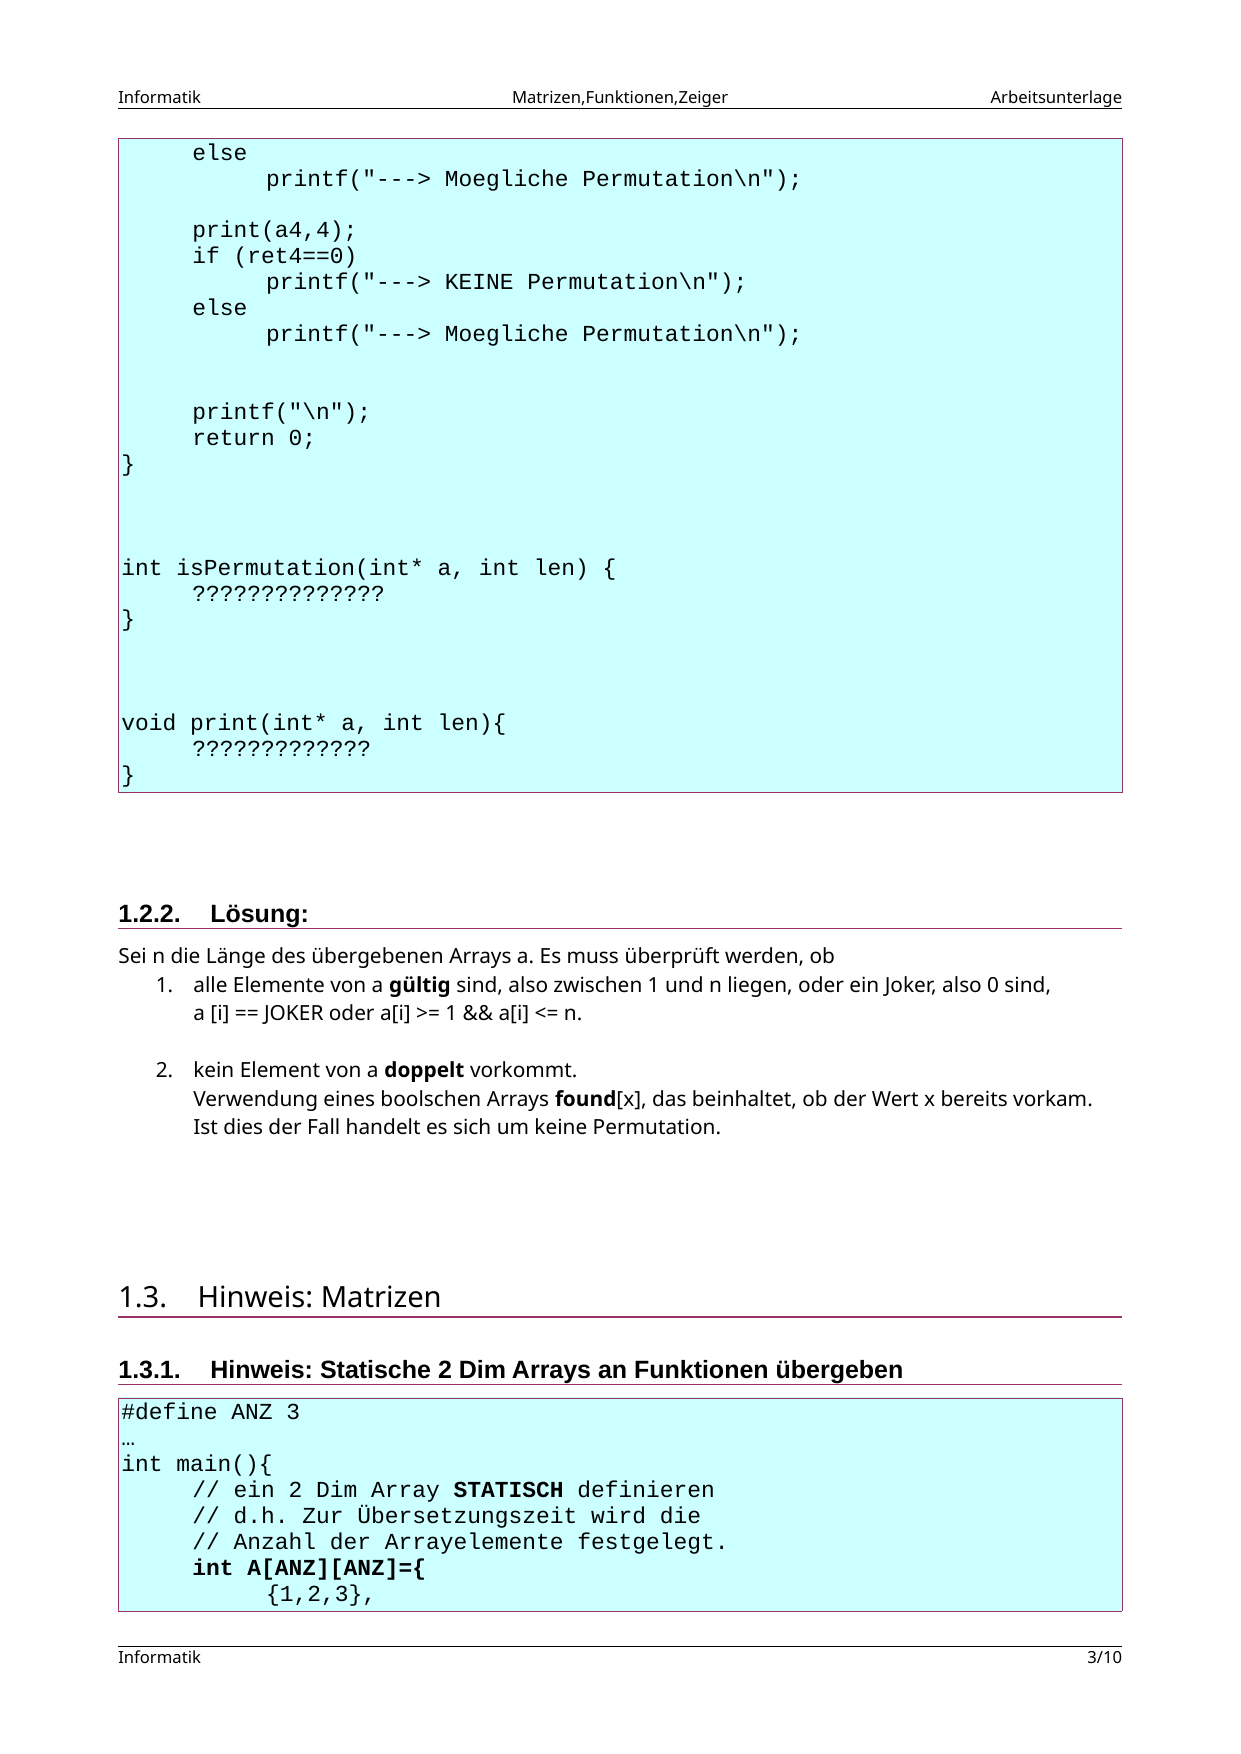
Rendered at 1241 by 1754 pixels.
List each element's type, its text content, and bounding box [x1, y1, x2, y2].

text ?????????????? [119, 579, 1122, 605]
text printf("---> Moegliche Permutation\n"); [119, 164, 1122, 190]
text else [119, 139, 1122, 164]
text return 0; [119, 423, 1122, 449]
text // d.h. Zur Übersetzungszeit wird die [119, 1501, 1122, 1527]
text } [119, 449, 1122, 475]
text #define ANZ 3 [119, 1399, 1122, 1423]
text void print(int* a, int len){ [119, 708, 1122, 734]
text printf("---> KEINE Permutation\n"); [119, 268, 1122, 293]
text // Anzahl der Arrayelemente festgelegt. [119, 1527, 1122, 1553]
text printf("\n"); [119, 397, 1122, 423]
text printf("---> Moegliche Permutation\n"); [119, 319, 1122, 345]
text print(a4,4); [119, 216, 1122, 242]
text {1,2,3}, [119, 1579, 1122, 1611]
text // ein 2 Dim Array STATISCH definieren [119, 1475, 1122, 1501]
text } [119, 760, 1122, 792]
text … [119, 1423, 1122, 1449]
text } [119, 605, 1122, 631]
text ????????????? [119, 734, 1122, 760]
list kein Element von a doppelt vorkommt. Verwendung eines boolschen Arrays found[x], das beinhaltet, ob der Wert x bereits vorkam. Ist dies der Fall handelt es sich um keine Permutation. [156, 1055, 1122, 1141]
list alle Elemente von a gültig sind, also zwischen 1 und n liegen, oder ein Joker, also 0 sind, a [i] == JOKER oder a[i] >= 1 && a[i] <= n. [156, 970, 1122, 1055]
text int A[ANZ][ANZ]={ [119, 1553, 1122, 1579]
text Sei n die Länge des übergebenen Arrays a. Es muss überprüft werden, ob [118, 942, 1122, 970]
text int isPermutation(int* a, int len) { [119, 553, 1122, 579]
text if (ret4==0) [119, 242, 1122, 268]
subtitle Hinweis: Matrizen [118, 1276, 1122, 1316]
text int main(){ [119, 1449, 1122, 1475]
subtitle Lösung: [118, 899, 1122, 928]
subtitle Hinweis: Statische 2 Dim Arrays an Funktionen übergeben [118, 1355, 1122, 1384]
text else [119, 293, 1122, 319]
